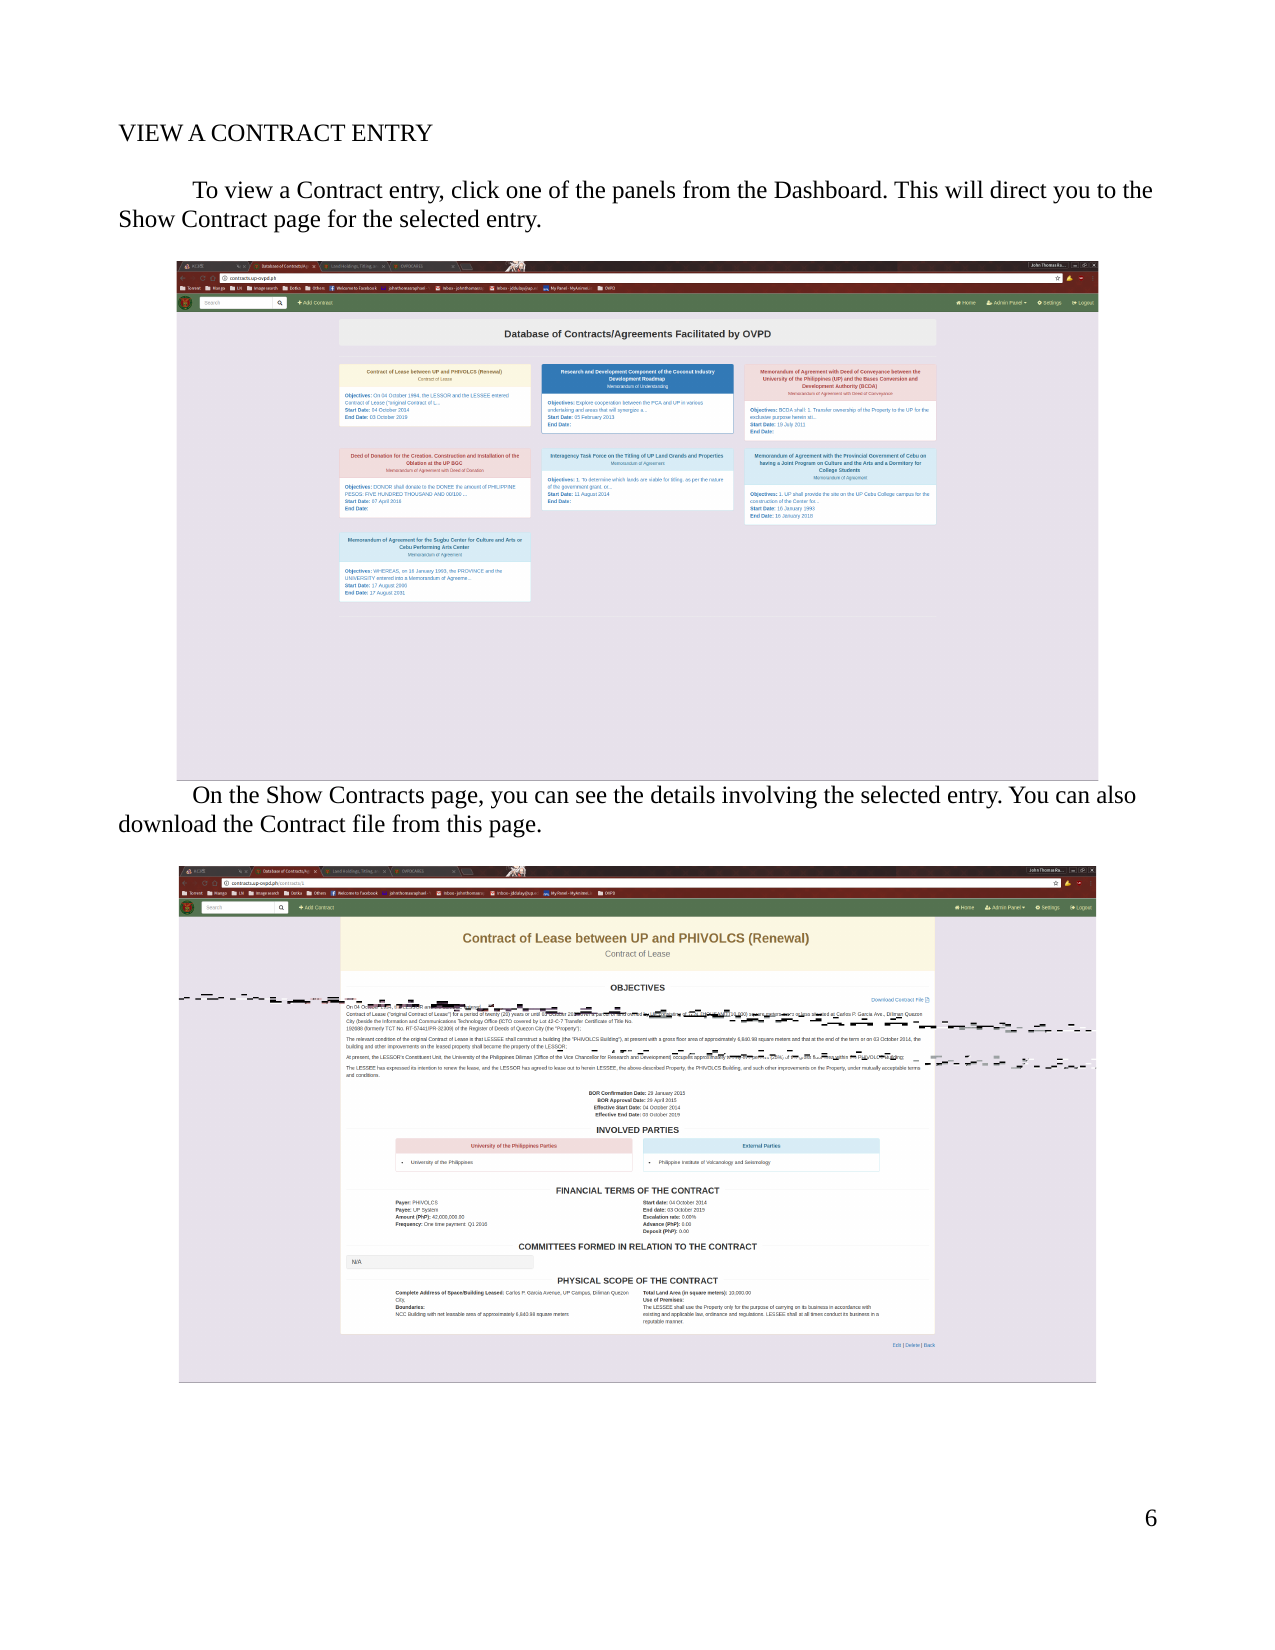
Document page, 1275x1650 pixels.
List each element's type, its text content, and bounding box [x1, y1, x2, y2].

text To view a Contract entry, click one of the panels from the Dashboard. This will direct you to the Show Contract page for the selected entry. [118, 176, 1157, 233]
text On the Show Contracts page, you can see the details involving the selected entry. You can also download the Contract file from this page. [118, 262, 1157, 838]
text VIEW A CONTRACT ENTRY [118, 118, 1157, 147]
picture [178, 866, 1097, 1383]
picture [176, 261, 1099, 781]
